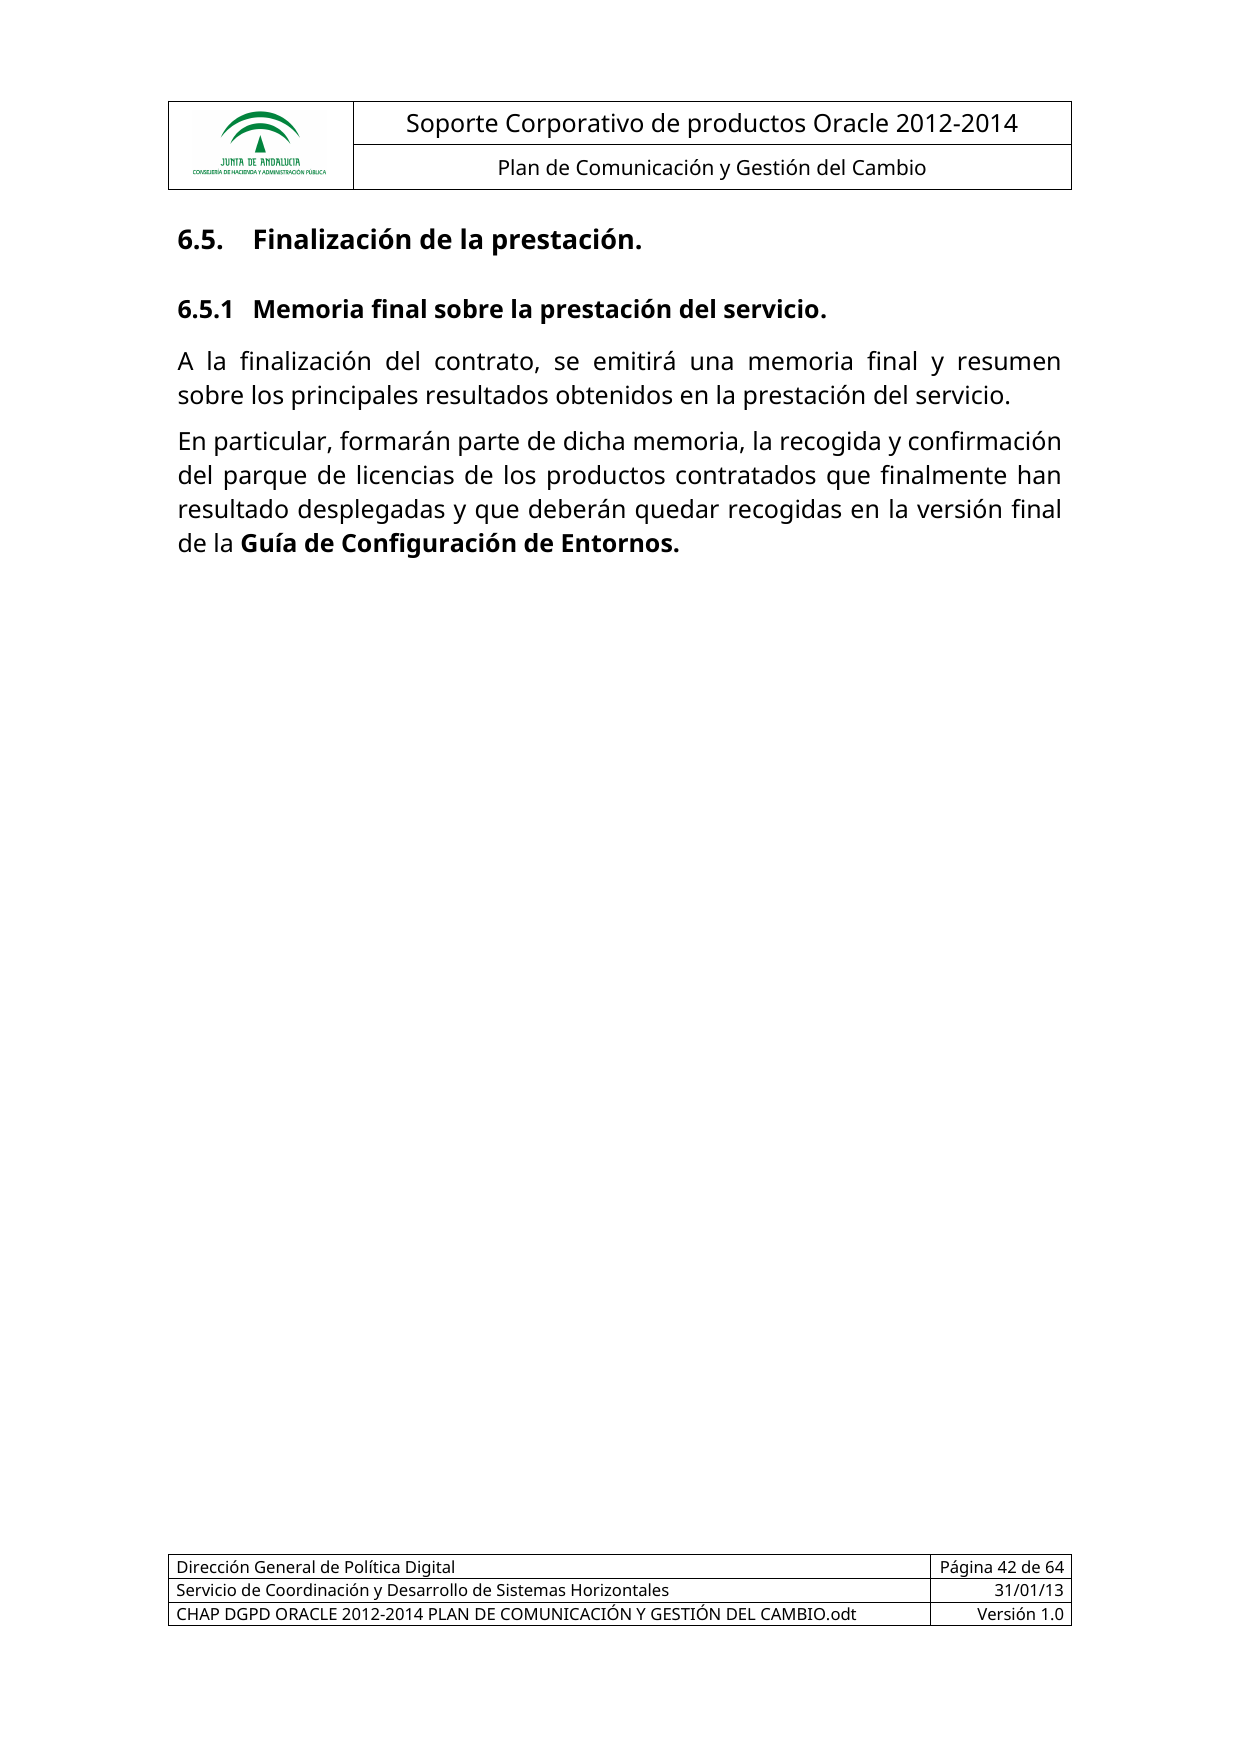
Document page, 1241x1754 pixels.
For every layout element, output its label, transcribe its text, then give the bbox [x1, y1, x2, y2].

picture [192, 110, 327, 175]
text A la finalización del contrato, se emitirá una memoria final y resumen sobre los principales resultados obtenidos en la prestación del servicio. [177, 343, 1063, 411]
text En particular, formarán parte de dicha memoria, la recogida y confirmación del parque de licencias de los productos contratados que finalmente han resultado desplegadas y que deberán quedar recogidas en la versión final de la Guía de Configuración de Entornos. [177, 424, 1063, 560]
subtitle Memoria final sobre la prestación del servicio. [177, 293, 1063, 324]
subtitle Finalización de la prestación. [177, 224, 1063, 256]
